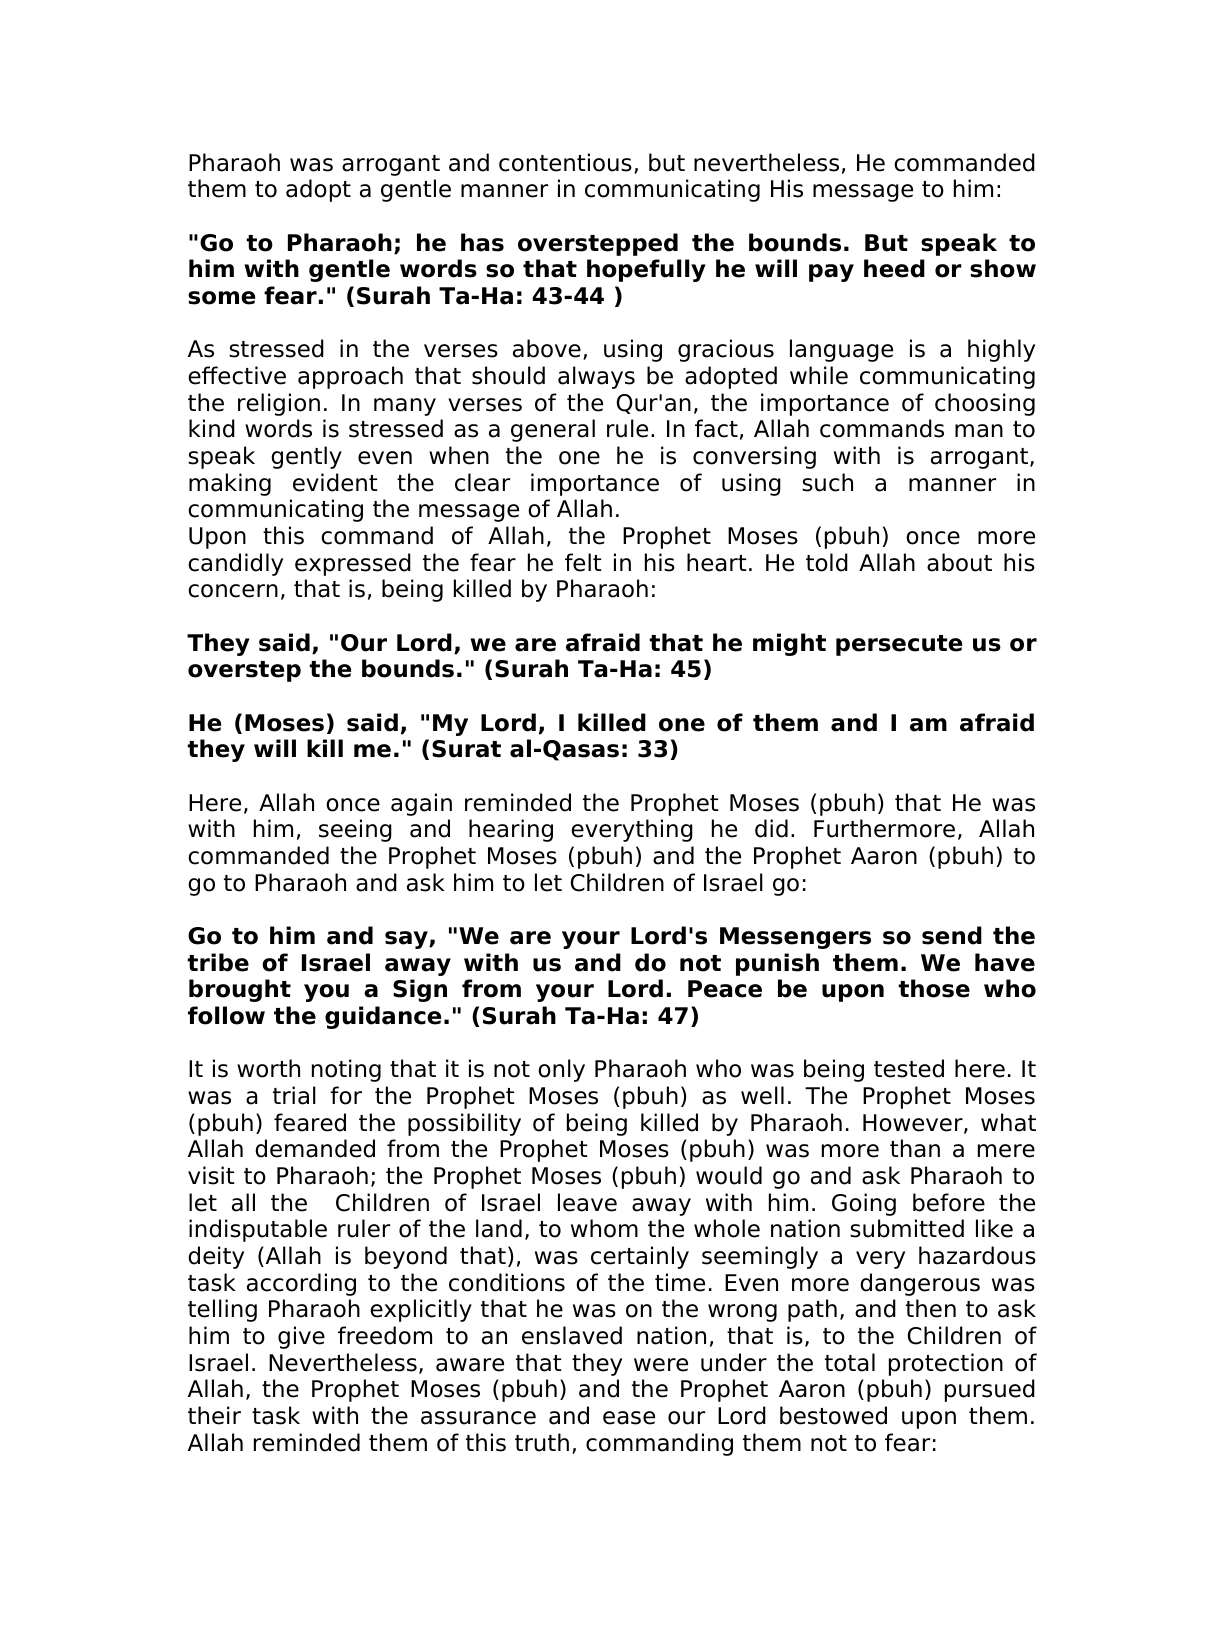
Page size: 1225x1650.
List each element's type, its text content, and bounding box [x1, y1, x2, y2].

text "Go to Pharaoh; he has overstepped the bounds. But speak to him with gentle words so that hopefully he will pay heed or show some fear." (Surah Ta-Ha: 43-44 ) [187, 230, 1037, 310]
text As stressed in the verses above, using gracious language is a highly effective approach that should always be adopted while communicating the religion. In many verses of the Qur'an, the importance of choosing kind words is stressed as a general rule. In fact, Allah commands man to speak gently even when the one he is conversing with is arrogant, making evident the clear importance of using such a manner in communicating the message of Allah. [187, 337, 1037, 523]
text Pharaoh was arrogant and contentious, but nevertheless, He commanded them to adopt a gentle manner in communicating His message to him: [187, 150, 1037, 203]
text Upon this command of Allah, the Prophet Moses (pbuh) once more candidly expressed the fear he felt in his heart. He told Allah about his concern, that is, being killed by Pharaoh: [187, 523, 1037, 603]
text It is worth noting that it is not only Pharaoh who was being tested here. It was a trial for the Prophet Moses (pbuh) as well. The Prophet Moses (pbuh) feared the possibility of being killed by Pharaoh. However, what Allah demanded from the Prophet Moses (pbuh) was more than a mere visit to Pharaoh; the Prophet Moses (pbuh) would go and ask Pharaoh to let all the Children of Israel leave away with him. Going before the indisputable ruler of the land, to whom the whole nation submitted like a deity (Allah is beyond that), was certainly seemingly a very hazardous task according to the conditions of the time. Even more dangerous was telling Pharaoh explicitly that he was on the wrong path, and then to ask him to give freedom to an enslaved nation, that is, to the Children of Israel. Nevertheless, aware that they were under the total protection of Allah, the Prophet Moses (pbuh) and the Prophet Aaron (pbuh) pursued their task with the assurance and ease our Lord bestowed upon them. Allah reminded them of this truth, commanding them not to fear: [187, 1057, 1037, 1457]
text Go to him and say, "We are your Lord's Messengers so send the tribe of Israel away with us and do not punish them. We have brought you a Sign from your Lord. Peace be upon those who follow the guidance." (Surah Ta-Ha: 47) [187, 923, 1037, 1030]
text They said, "Our Lord, we are afraid that he might persecute us or overstep the bounds." (Surah Ta-Ha: 45) [187, 630, 1037, 683]
text He (Moses) said, "My Lord, I killed one of them and I am afraid they will kill me." (Surat al-Qasas: 33) [187, 710, 1037, 763]
text Here, Allah once again reminded the Prophet Moses (pbuh) that He was with him, seeing and hearing everything he did. Furthermore, Allah commanded the Prophet Moses (pbuh) and the Prophet Aaron (pbuh) to go to Pharaoh and ask him to let Children of Israel go: [187, 790, 1037, 897]
